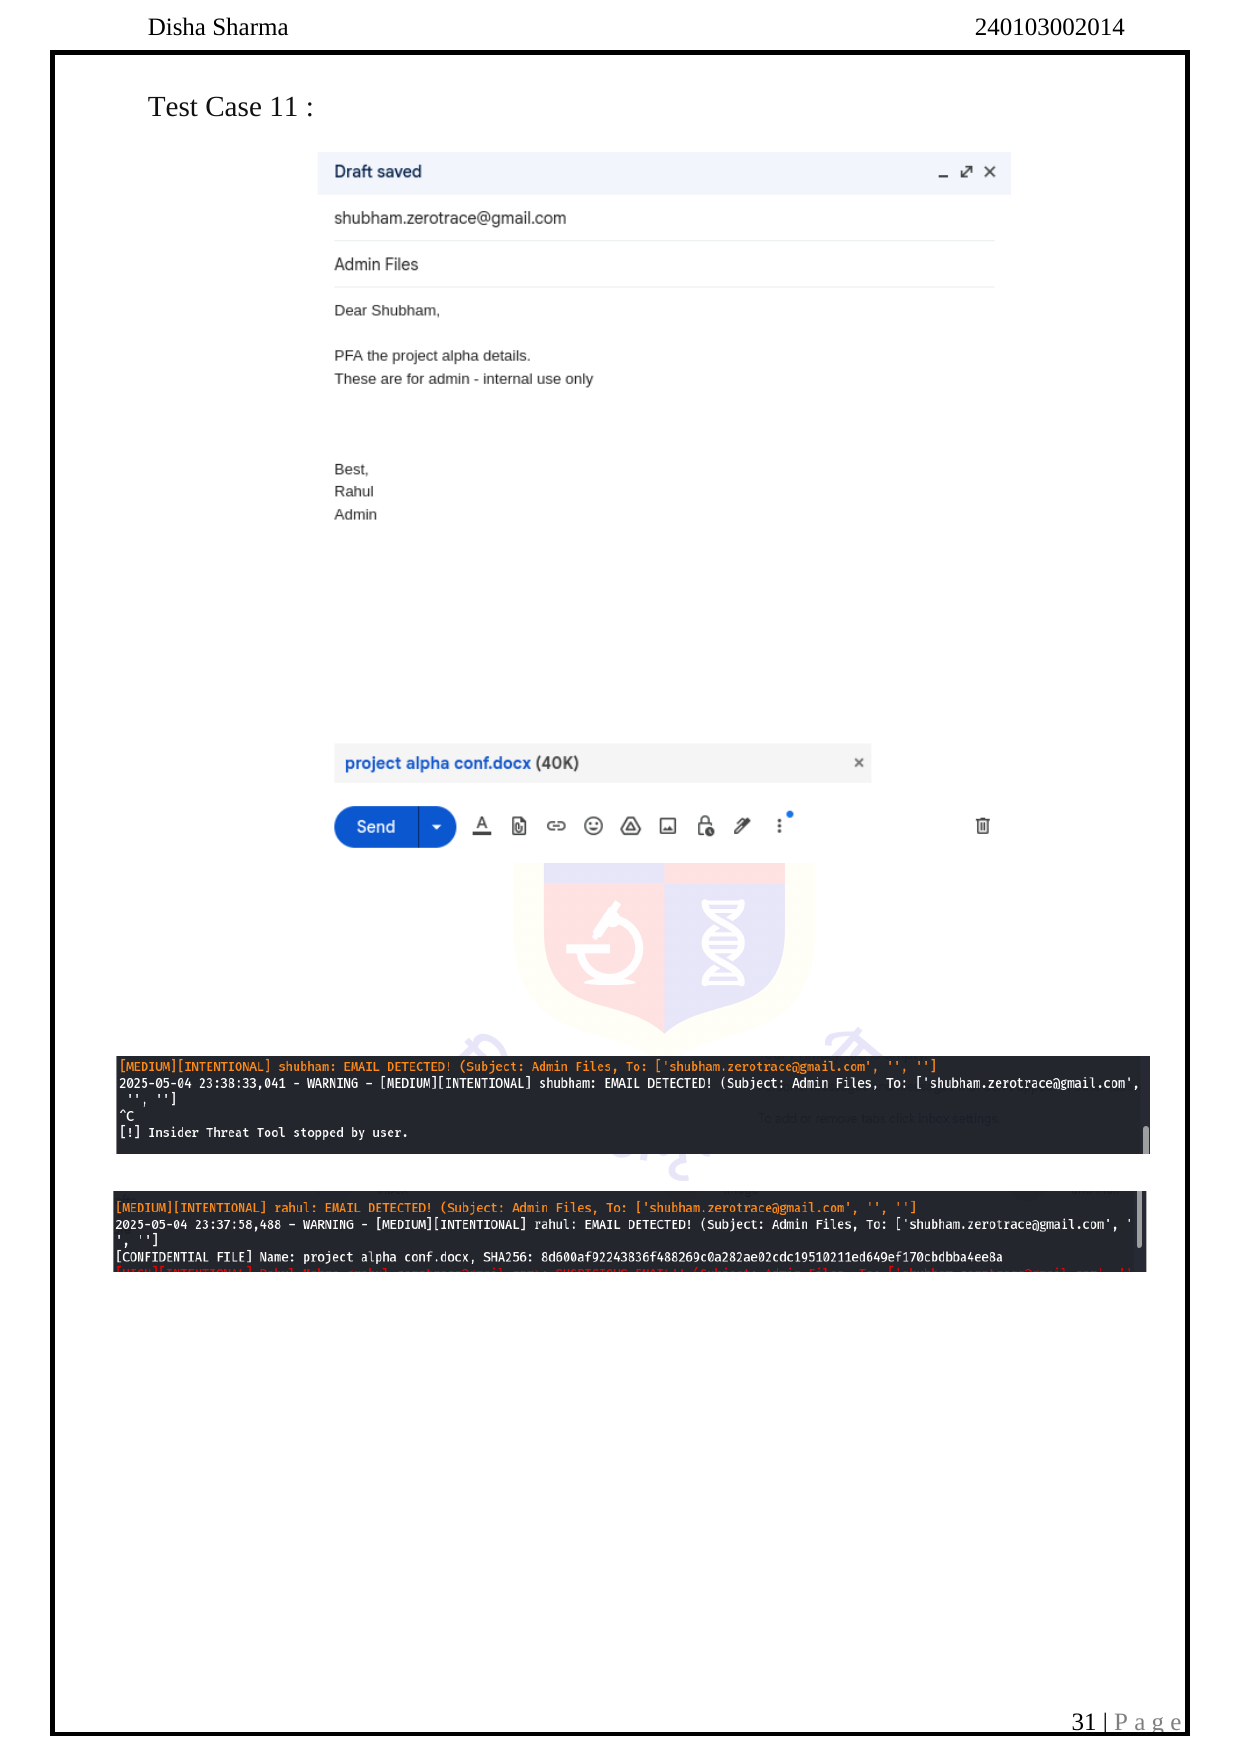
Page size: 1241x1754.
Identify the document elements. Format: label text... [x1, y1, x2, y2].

picture [317, 152, 1012, 863]
title Test Case 11 : [148, 89, 1181, 122]
picture [116, 1056, 1150, 1154]
picture [113, 1191, 1147, 1272]
